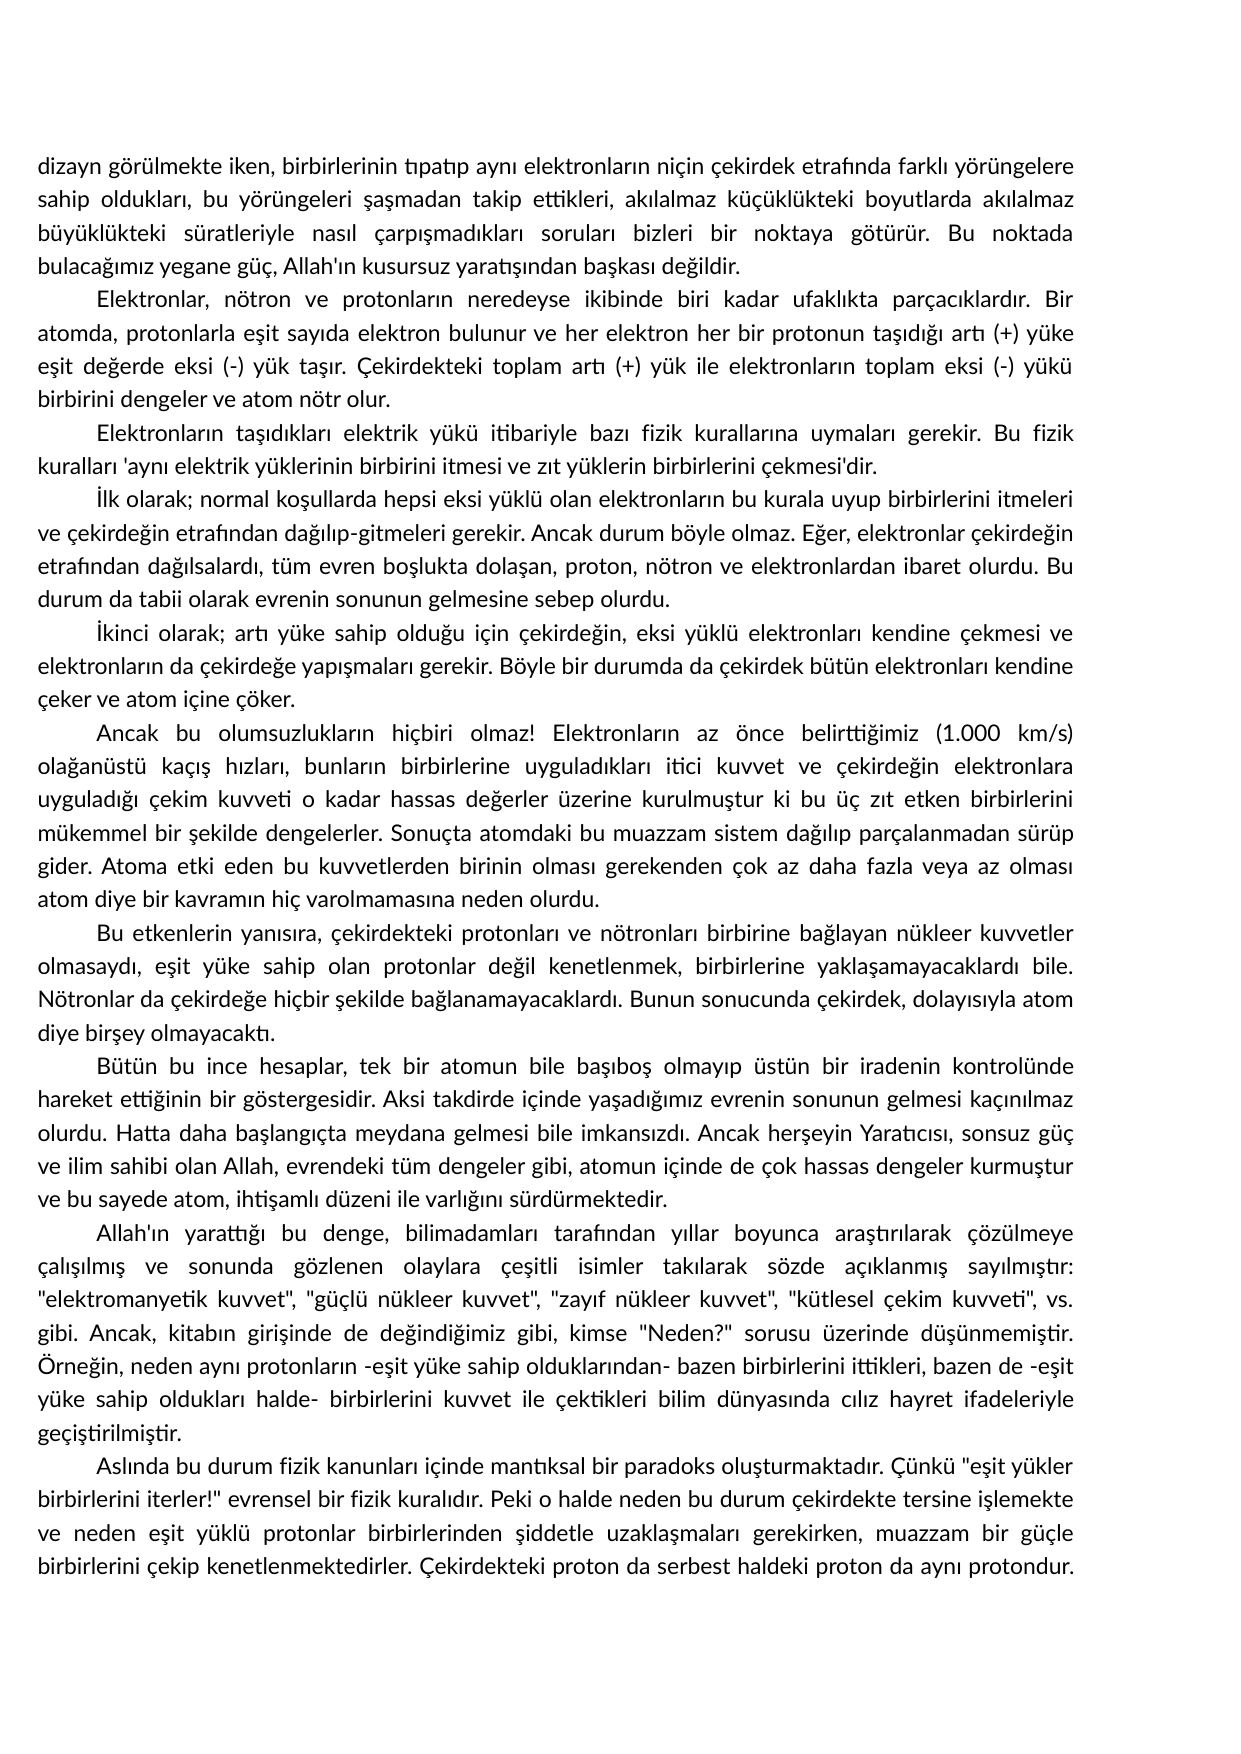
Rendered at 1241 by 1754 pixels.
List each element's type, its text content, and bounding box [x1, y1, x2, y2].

text Elektronlar, nötron ve protonların neredeyse ikibinde biri kadar ufaklıkta parçacıklardır. Bir atomda, protonlarla eşit sayıda elektron bulunur ve her elektron her bir protonun taşıdığı artı (+) yüke eşit değerde eksi (-) yük taşır. Çekirdekteki toplam artı (+) yük ile elektronların toplam eksi (-) yükü birbirini dengeler ve atom nötr olur. [37, 281, 1075, 414]
text Aslında bu durum fizik kanunları içinde mantıksal bir paradoks oluşturmaktadır. Çünkü "eşit yükler birbirlerini iterler!" evrensel bir fizik kuralıdır. Peki o halde neden bu durum çekirdekte tersine işlemekte ve neden eşit yüklü protonlar birbirlerinden şiddetle uzaklaşmaları gerekirken, muazzam bir güçle birbirlerini çekip kenetlenmektedirler. Çekirdekteki proton da serbest haldeki proton da aynı protondur. [37, 1448, 1075, 1581]
text dizayn görülmekte iken, birbirlerinin tıpatıp aynı elektronların niçin çekirdek etrafında farklı yörüngelere sahip oldukları, bu yörüngeleri şaşmadan takip ettikleri, akılalmaz küçüklükteki boyutlarda akılalmaz büyüklükteki süratleriyle nasıl çarpışmadıkları soruları bizleri bir noktaya götürür. Bu noktada bulacağımız yegane güç, Allah'ın kusursuz yaratışından başkası değildir. [37, 148, 1075, 281]
text Bütün bu ince hesaplar, tek bir atomun bile başıboş olmayıp üstün bir iradenin kontrolünde hareket ettiğinin bir göstergesidir. Aksi takdirde içinde yaşadığımız evrenin sonunun gelmesi kaçınılmaz olurdu. Hatta daha başlangıçta meydana gelmesi bile imkansızdı. Ancak herşeyin Yaratıcısı, sonsuz güç ve ilim sahibi olan Allah, evrendeki tüm dengeler gibi, atomun içinde de çok hassas dengeler kurmuştur ve bu sayede atom, ihtişamlı düzeni ile varlığını sürdürmektedir. [37, 1048, 1075, 1214]
text Ancak bu olumsuzlukların hiçbiri olmaz! Elektronların az önce belirttiğimiz (1.000 km/s) olağanüstü kaçış hızları, bunların birbirlerine uyguladıkları itici kuvvet ve çekirdeğin elektronlara uyguladığı çekim kuvveti o kadar hassas değerler üzerine kurulmuştur ki bu üç zıt etken birbirlerini mükemmel bir şekilde dengelerler. Sonuçta atomdaki bu muazzam sistem dağılıp parçalanmadan sürüp gider. Atoma etki eden bu kuvvetlerden birinin olması gerekenden çok az daha fazla veya az olması atom diye bir kavramın hiç varolmamasına neden olurdu. [37, 714, 1075, 914]
text İlk olarak; normal koşullarda hepsi eksi yüklü olan elektronların bu kurala uyup birbirlerini itmeleri ve çekirdeğin etrafından dağılıp-gitmeleri gerekir. Ancak durum böyle olmaz. Eğer, elektronlar çekirdeğin etrafından dağılsalardı, tüm evren boşlukta dolaşan, proton, nötron ve elektronlardan ibaret olurdu. Bu durum da tabii olarak evrenin sonunun gelmesine sebep olurdu. [37, 481, 1075, 614]
text Bu etkenlerin yanısıra, çekirdekteki protonları ve nötronları birbirine bağlayan nükleer kuvvetler olmasaydı, eşit yüke sahip olan protonlar değil kenetlenmek, birbirlerine yaklaşamayacaklardı bile. Nötronlar da çekirdeğe hiçbir şekilde bağlanamayacaklardı. Bunun sonucunda çekirdek, dolayısıyla atom diye birşey olmayacaktı. [37, 914, 1075, 1048]
text Elektronların taşıdıkları elektrik yükü itibariyle bazı fizik kurallarına uymaları gerekir. Bu fizik kuralları 'aynı elektrik yüklerinin birbirini itmesi ve zıt yüklerin birbirlerini çekmesi'dir. [37, 414, 1075, 481]
text Allah'ın yarattığı bu denge, bilimadamları tarafından yıllar boyunca araştırılarak çözülmeye çalışılmış ve sonunda gözlenen olaylara çeşitli isimler takılarak sözde açıklanmış sayılmıştır: "elektromanyetik kuvvet", "güçlü nükleer kuvvet", "zayıf nükleer kuvvet", "kütlesel çekim kuvveti", vs. gibi. Ancak, kitabın girişinde de değindiğimiz gibi, kimse "Neden?" sorusu üzerinde düşünmemiştir. Örneğin, neden aynı protonların -eşit yüke sahip olduklarından- bazen birbirlerini ittikleri, bazen de -eşit yüke sahip oldukları halde- birbirlerini kuvvet ile çektikleri bilim dünyasında cılız hayret ifadeleriyle geçiştirilmiştir. [37, 1214, 1075, 1448]
text İkinci olarak; artı yüke sahip olduğu için çekirdeğin, eksi yüklü elektronları kendine çekmesi ve elektronların da çekirdeğe yapışmaları gerekir. Böyle bir durumda da çekirdek bütün elektronları kendine çeker ve atom içine çöker. [37, 614, 1075, 714]
